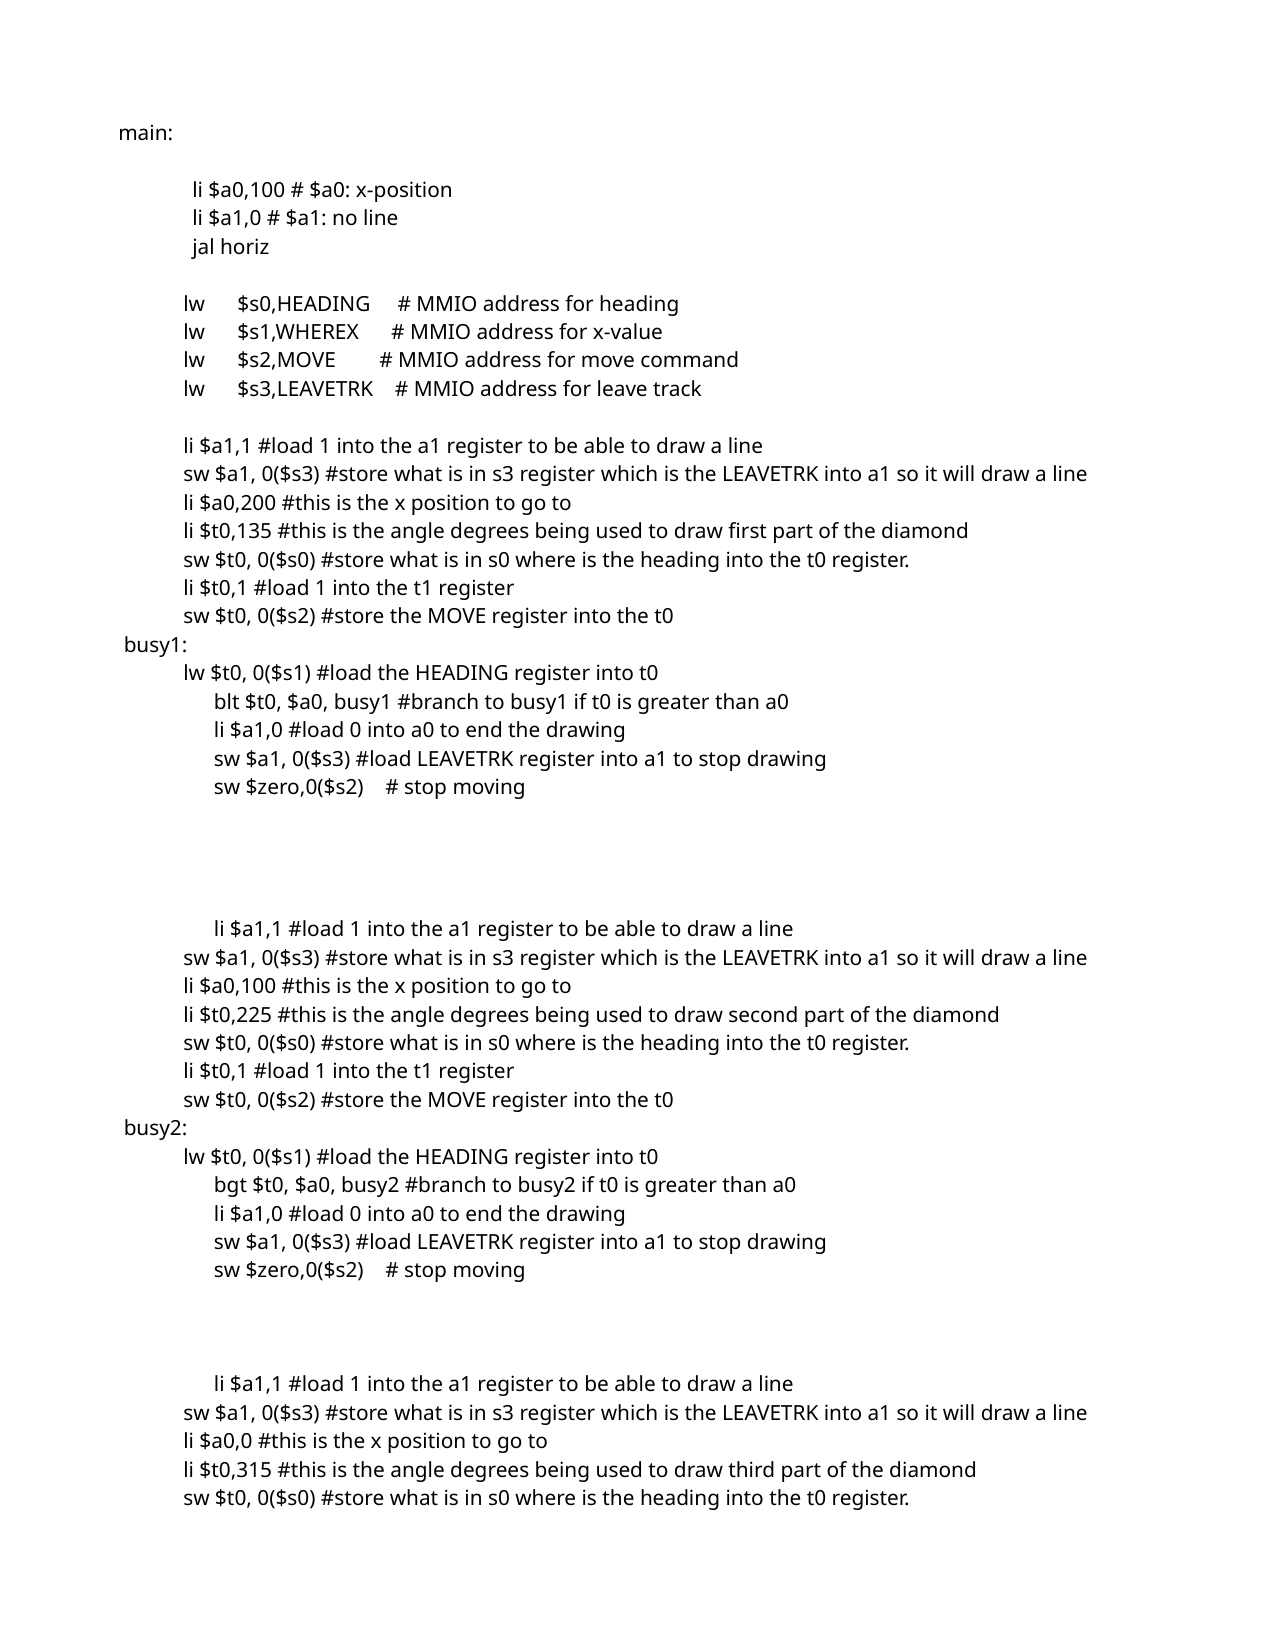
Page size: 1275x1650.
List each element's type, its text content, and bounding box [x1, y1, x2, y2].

text li $a1,0 # $a1: no line [118, 203, 1157, 232]
text sw $zero,0($s2) # stop moving [118, 1256, 1157, 1284]
text sw $t0, 0($s0) #store what is in s0 where is the heading into the t0 register. [118, 1483, 1157, 1512]
text li $t0,315 #this is the angle degrees being used to draw third part of the diamond [118, 1455, 1157, 1483]
text li $t0,1 #load 1 into the t1 register [118, 1057, 1157, 1085]
text busy1: [118, 630, 1157, 658]
text lw $t0, 0($s1) #load the HEADING register into t0 [118, 1142, 1157, 1170]
text sw $a1, 0($s3) #store what is in s3 register which is the LEAVETRK into a1 so it will draw a line [118, 459, 1157, 488]
text li $t0,135 #this is the angle degrees being used to draw first part of the diamond [118, 516, 1157, 545]
text li $a1,1 #load 1 into the a1 register to be able to draw a line [118, 431, 1157, 459]
text li $a0,100 #this is the x position to go to [118, 971, 1157, 1000]
text li $a0,200 #this is the x position to go to [118, 488, 1157, 516]
text lw $s2,MOVE # MMIO address for move command [118, 346, 1157, 374]
text li $a1,0 #load 0 into a0 to end the drawing [118, 715, 1157, 744]
text li $a0,100 # $a0: x-position [118, 175, 1157, 203]
text jal horiz [118, 232, 1157, 260]
text li $a1,1 #load 1 into the a1 register to be able to draw a line [118, 914, 1157, 943]
text sw $a1, 0($s3) #load LEAVETRK register into a1 to stop drawing [118, 1227, 1157, 1256]
text li $a1,1 #load 1 into the a1 register to be able to draw a line [118, 1369, 1157, 1398]
text sw $a1, 0($s3) #load LEAVETRK register into a1 to stop drawing [118, 744, 1157, 772]
text blt $t0, $a0, busy1 #branch to busy1 if t0 is greater than a0 [118, 687, 1157, 715]
text bgt $t0, $a0, busy2 #branch to busy2 if t0 is greater than a0 [118, 1170, 1157, 1199]
text li $t0,225 #this is the angle degrees being used to draw second part of the diamond [118, 1000, 1157, 1028]
text sw $zero,0($s2) # stop moving [118, 772, 1157, 801]
text lw $s3,LEAVETRK # MMIO address for leave track [118, 374, 1157, 402]
text lw $t0, 0($s1) #load the HEADING register into t0 [118, 658, 1157, 687]
text li $a0,0 #this is the x position to go to [118, 1426, 1157, 1455]
text li $t0,1 #load 1 into the t1 register [118, 573, 1157, 602]
text main: [118, 118, 1157, 147]
text sw $t0, 0($s2) #store the MOVE register into the t0 [118, 1085, 1157, 1113]
text sw $t0, 0($s0) #store what is in s0 where is the heading into the t0 register. [118, 545, 1157, 573]
text sw $t0, 0($s2) #store the MOVE register into the t0 [118, 602, 1157, 630]
text sw $t0, 0($s0) #store what is in s0 where is the heading into the t0 register. [118, 1028, 1157, 1057]
text li $a1,0 #load 0 into a0 to end the drawing [118, 1199, 1157, 1227]
text sw $a1, 0($s3) #store what is in s3 register which is the LEAVETRK into a1 so it will draw a line [118, 1398, 1157, 1426]
text busy2: [118, 1113, 1157, 1142]
text sw $a1, 0($s3) #store what is in s3 register which is the LEAVETRK into a1 so it will draw a line [118, 943, 1157, 971]
text lw $s0,HEADING # MMIO address for heading [118, 289, 1157, 317]
text lw $s1,WHEREX # MMIO address for x-value [118, 317, 1157, 346]
